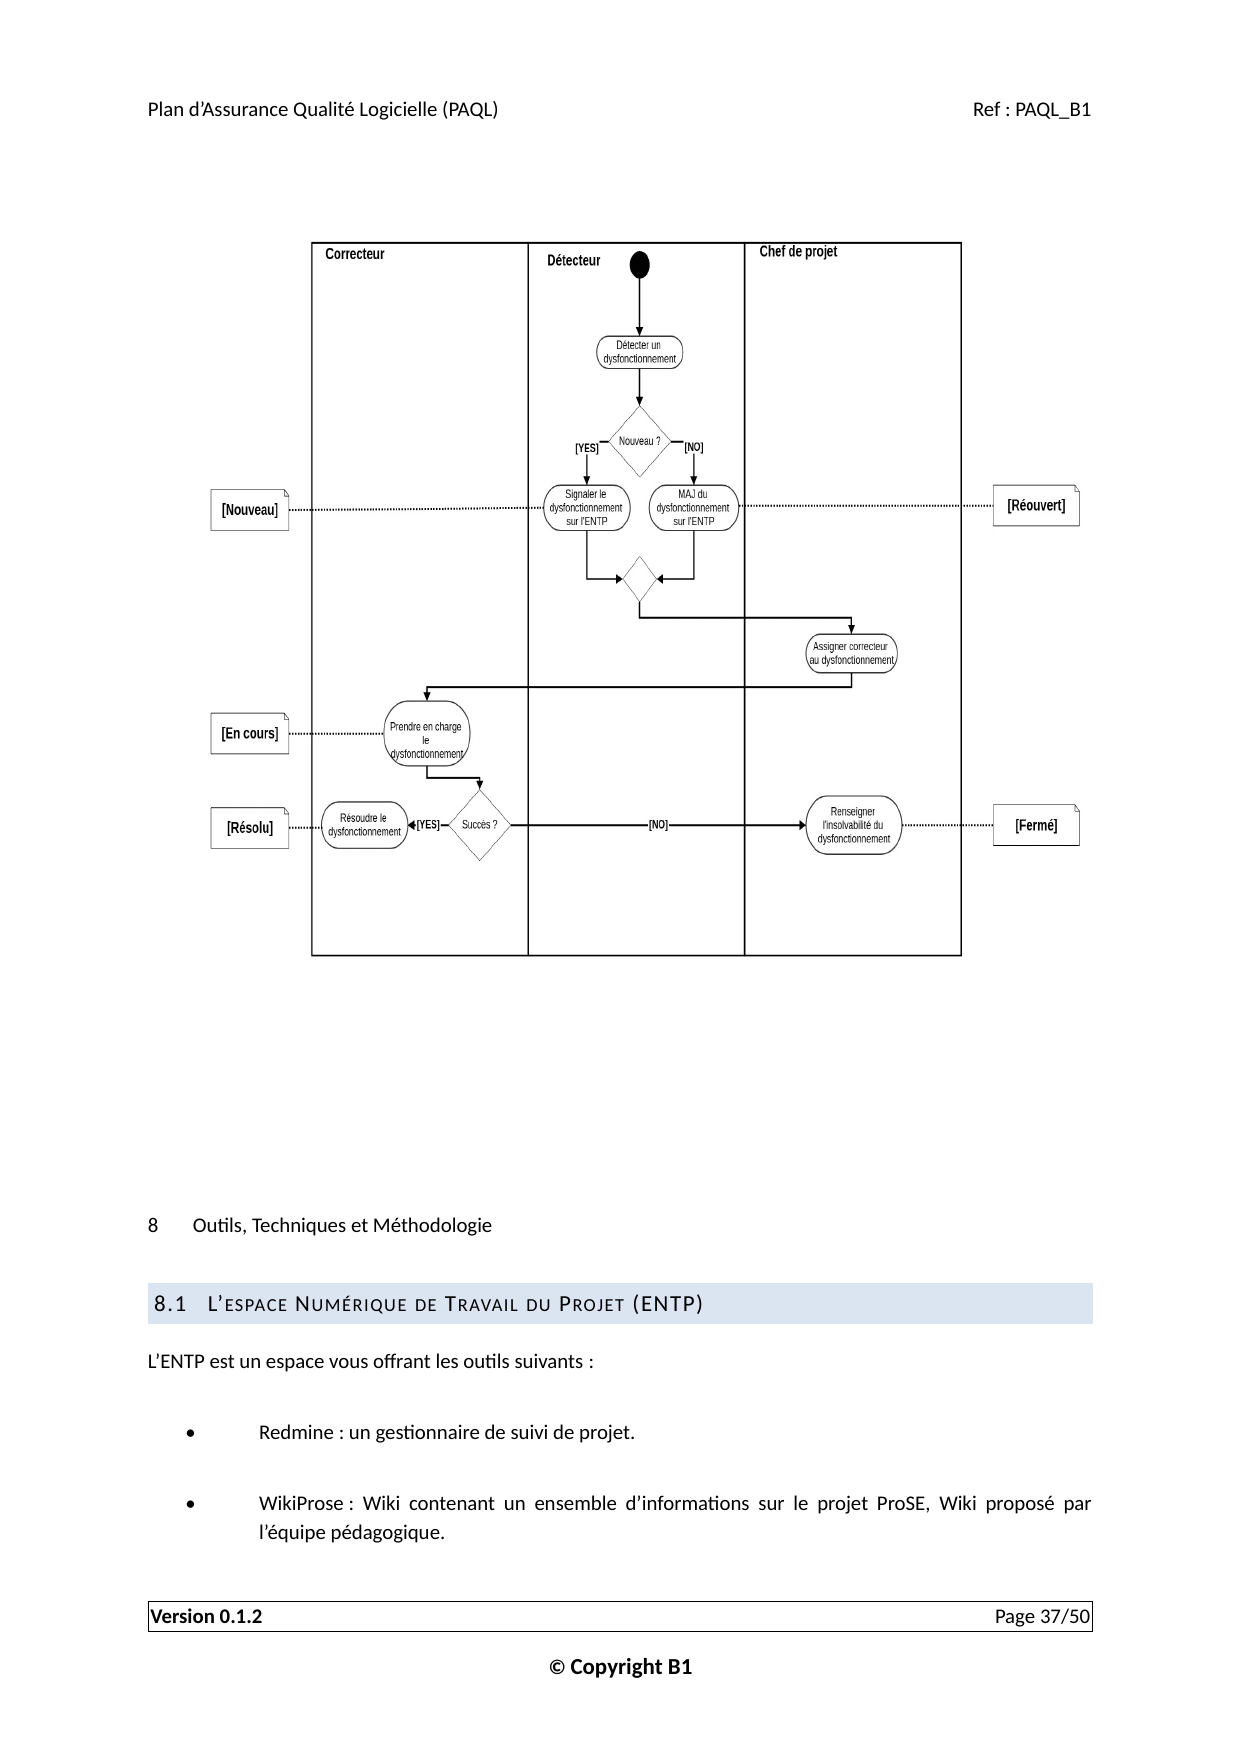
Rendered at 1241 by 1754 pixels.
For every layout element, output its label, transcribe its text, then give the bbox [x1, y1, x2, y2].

list Outils, Techniques et Méthodologie [148, 1213, 1093, 1238]
list Redmine : un gestionnaire de suivi de projet. [185, 1419, 1093, 1445]
list WikiProse : Wiki contenant un ensemble d’informations sur le projet ProSE, Wiki proposé par l’équipe pédagogique. [185, 1490, 1093, 1545]
text L’ENTP est un espace vous offrant les outils suivants : [148, 1349, 1093, 1374]
list L’espace Numérique de Travail du Projet (ENTP) [154, 1290, 1086, 1318]
